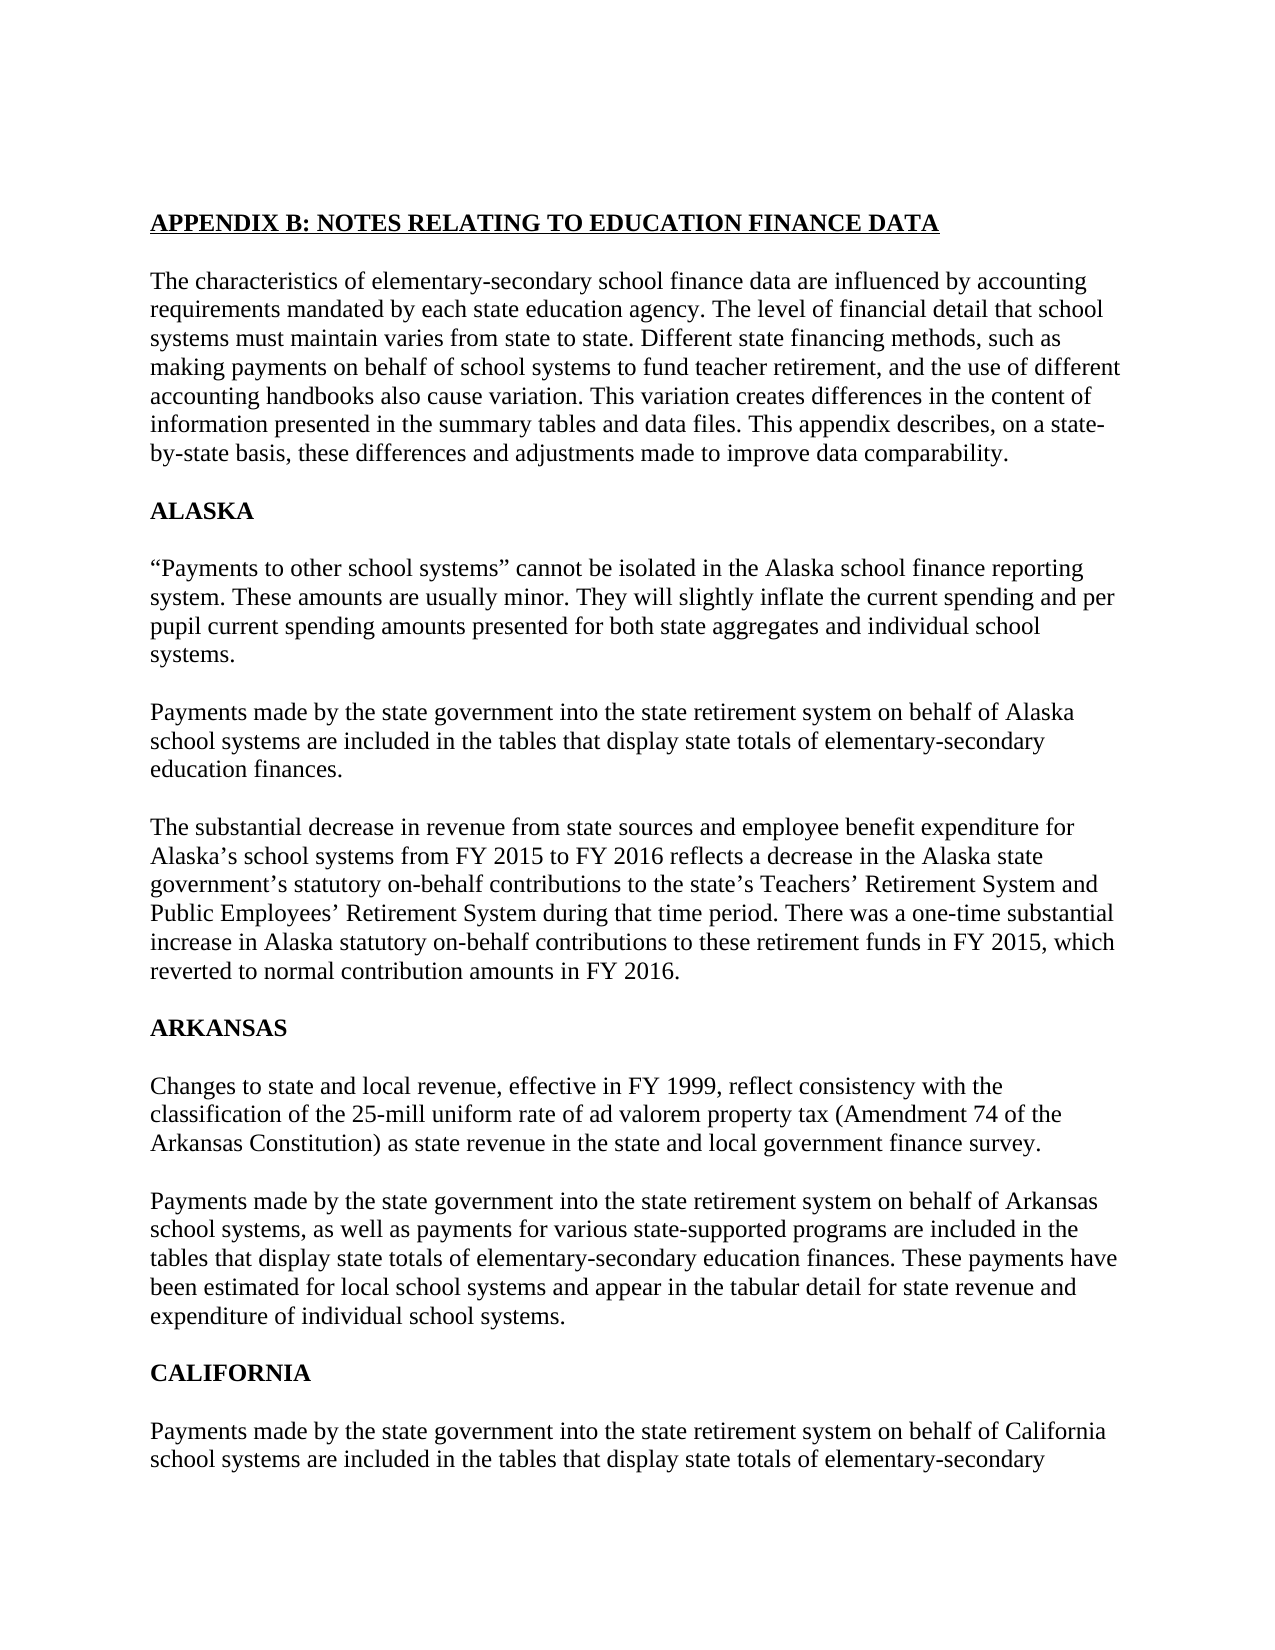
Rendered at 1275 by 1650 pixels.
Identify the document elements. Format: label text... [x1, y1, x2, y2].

text Payments made by the state government into the state retirement system on behalf of Alaska school systems are included in the tables that display state totals of elementary-secondary education finances. [150, 697, 1125, 783]
text Payments made by the state government into the state retirement system on behalf of Arkansas school systems, as well as payments for various state-supported programs are included in the tables that display state totals of elementary-secondary education finances. These payments have been estimated for local school systems and appear in the tabular detail for state revenue and expenditure of individual school systems. [150, 1186, 1125, 1329]
text Payments made by the state government into the state retirement system on behalf of California school systems are included in the tables that display state totals of elementary-secondary [150, 1416, 1125, 1473]
text CALIFORNIA [150, 1358, 1125, 1387]
text ALASKA [150, 496, 1125, 524]
text ARKANSAS [150, 1013, 1125, 1042]
text Changes to state and local revenue, effective in FY 1999, reflect consistency with the classification of the 25-mill uniform rate of ad valorem property tax (Amendment 74 of the Arkansas Constitution) as state revenue in the state and local government finance survey. [150, 1071, 1125, 1157]
text The substantial decrease in revenue from state sources and employee benefit expenditure for Alaska’s school systems from FY 2015 to FY 2016 reflects a decrease in the Alaska state government’s statutory on-behalf contributions to the state’s Teachers’ Retirement System and Public Employees’ Retirement System during that time period. There was a one-time substantial increase in Alaska statutory on-behalf contributions to these retirement funds in FY 2015, which reverted to normal contribution amounts in FY 2016. [150, 812, 1125, 984]
text “Payments to other school systems” cannot be isolated in the Alaska school finance reporting system. These amounts are usually minor. They will slightly inflate the current spending and per pupil current spending amounts presented for both state aggregates and individual school systems. [150, 553, 1125, 668]
text APPENDIX B: NOTES RELATING TO EDUCATION FINANCE DATA [150, 208, 1125, 237]
text The characteristics of elementary-secondary school finance data are influenced by accounting requirements mandated by each state education agency. The level of financial detail that school systems must maintain varies from state to state. Different state financing methods, such as making payments on behalf of school systems to fund teacher retirement, and the use of different accounting handbooks also cause variation. This variation creates differences in the content of information presented in the summary tables and data files. This appendix describes, on a state-by-state basis, these differences and adjustments made to improve data comparability. [150, 266, 1125, 467]
